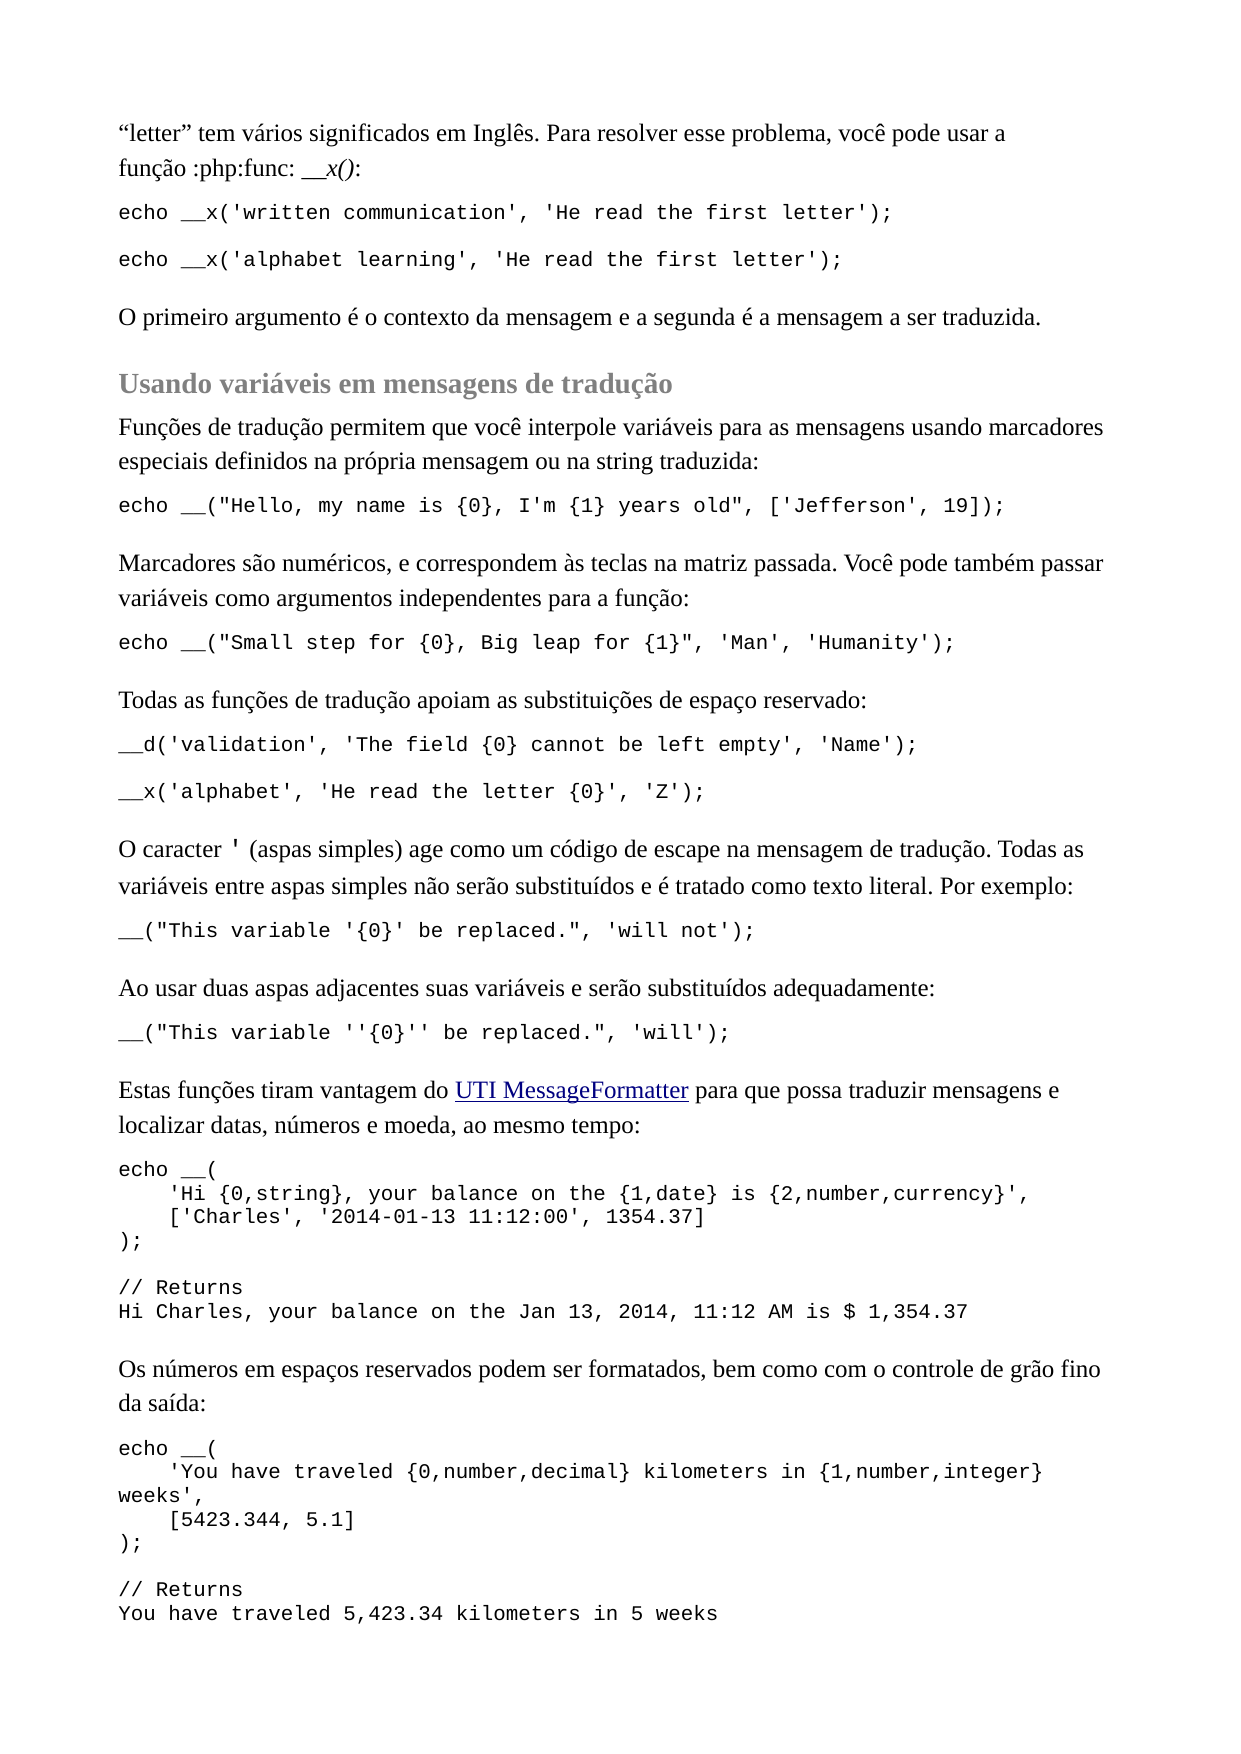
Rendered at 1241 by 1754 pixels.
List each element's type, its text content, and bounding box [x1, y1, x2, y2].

text ); [118, 1230, 1122, 1254]
text ); [118, 1532, 1122, 1556]
text __d('validation', 'The field {0} cannot be left empty', 'Name'); [118, 734, 1122, 758]
text O primeiro argumento é o contexto da mensagem e a segunda é a mensagem a ser traduzida. [118, 302, 1122, 331]
text // Returns [118, 1277, 1122, 1301]
text Marcadores são numéricos, e correspondem às teclas na matriz passada. Você pode também passar variáveis como argumentos independentes para a função: [118, 548, 1122, 612]
text // Returns [118, 1579, 1122, 1603]
text Ao usar duas aspas adjacentes suas variáveis e serão substituídos adequadamente: [118, 973, 1122, 1002]
text Estas funções tiram vantagem do UTI MessageFormatter para que possa traduzir mensagens e localizar datas, números e moeda, ao mesmo tempo: [118, 1076, 1122, 1139]
text __x('alphabet', 'He read the letter {0}', 'Z'); [118, 781, 1122, 805]
text echo __("Small step for {0}, Big leap for {1}", 'Man', 'Humanity'); [118, 632, 1122, 656]
text echo __x('written communication', 'He read the first letter'); [118, 202, 1122, 225]
text Todas as funções de tradução apoiam as substituições de espaço reservado: [118, 685, 1122, 714]
text Os números em espaços reservados podem ser formatados, bem como com o controle de grão fino da saída: [118, 1354, 1122, 1417]
text 'Hi {0,string}, your balance on the {1,date} is {2,number,currency}', [118, 1183, 1122, 1206]
text Hi Charles, your balance on the Jan 13, 2014, 11:12 AM is $ 1,354.37 [118, 1301, 1122, 1324]
text You have traveled 5,423.34 kilometers in 5 weeks [118, 1603, 1122, 1627]
text echo __x('alphabet learning', 'He read the first letter'); [118, 249, 1122, 273]
text echo __("Hello, my name is {0}, I'm {1} years old", ['Jefferson', 19]); [118, 495, 1122, 519]
text ['Charles', '2014-01-13 11:12:00', 1354.37] [118, 1206, 1122, 1230]
text O caracter ' (aspas simples) age como um código de escape na mensagem de tradução. Todas as variáveis entre aspas simples não serão substituídos e é tratado como texto literal. Por exemplo: [118, 834, 1122, 900]
text [5423.344, 5.1] [118, 1508, 1122, 1532]
text __("This variable ''{0}'' be replaced.", 'will'); [118, 1022, 1122, 1046]
text “letter” tem vários significados em Inglês. Para resolver esse problema, você pode usar a função :php:func: __x(): [118, 118, 1122, 181]
text 'You have traveled {0,number,decimal} kilometers in {1,number,integer} weeks', [118, 1461, 1122, 1508]
text echo __( [118, 1438, 1122, 1461]
text echo __( [118, 1159, 1122, 1183]
subtitle Usando variáveis em mensagens de tradução [118, 366, 1122, 399]
text __("This variable '{0}' be replaced.", 'will not'); [118, 920, 1122, 944]
text Funções de tradução permitem que você interpole variáveis para as mensagens usando marcadores especiais definidos na própria mensagem ou na string traduzida: [118, 412, 1122, 475]
